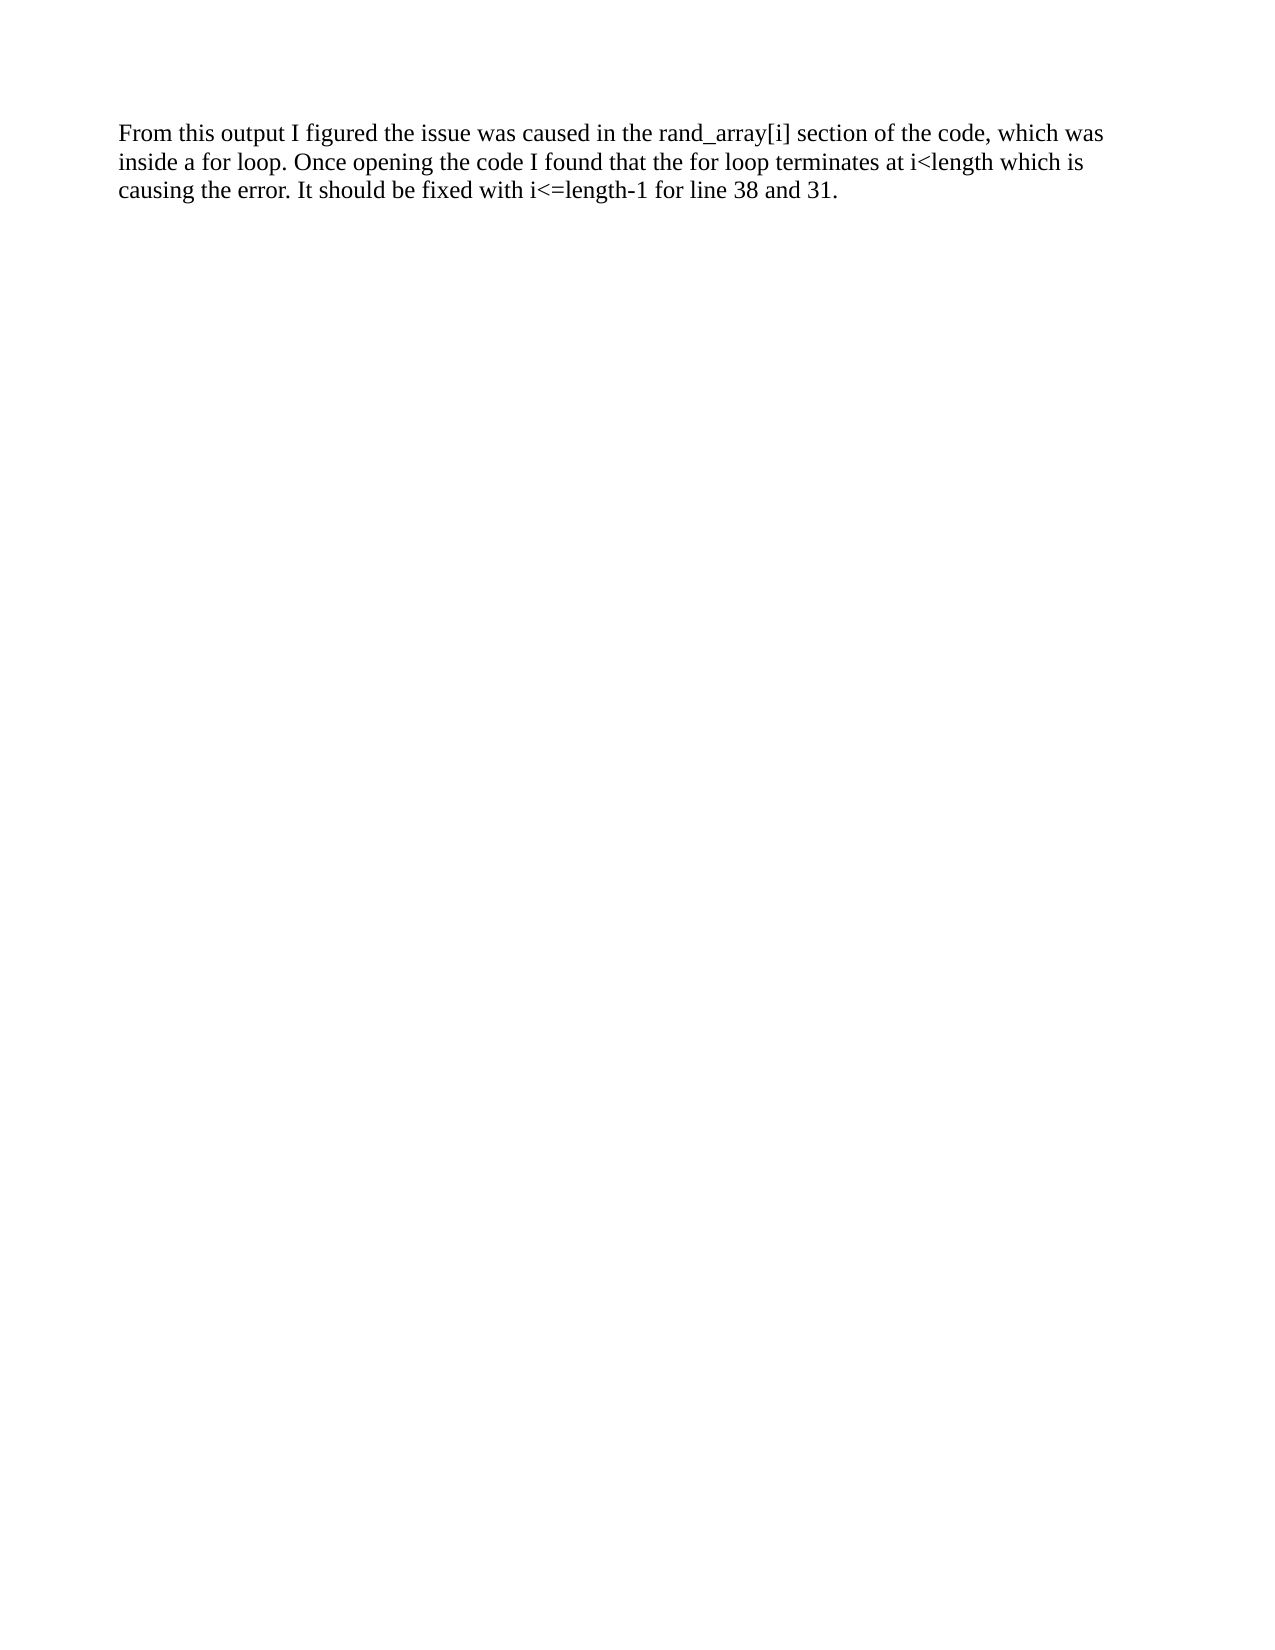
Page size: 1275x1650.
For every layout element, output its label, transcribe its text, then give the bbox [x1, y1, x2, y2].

text From this output I figured the issue was caused in the rand_array[i] section of the code, which was inside a for loop. Once opening the code I found that the for loop terminates at i<length which is causing the error. It should be fixed with i<=length-1 for line 38 and 31. [118, 118, 1157, 204]
